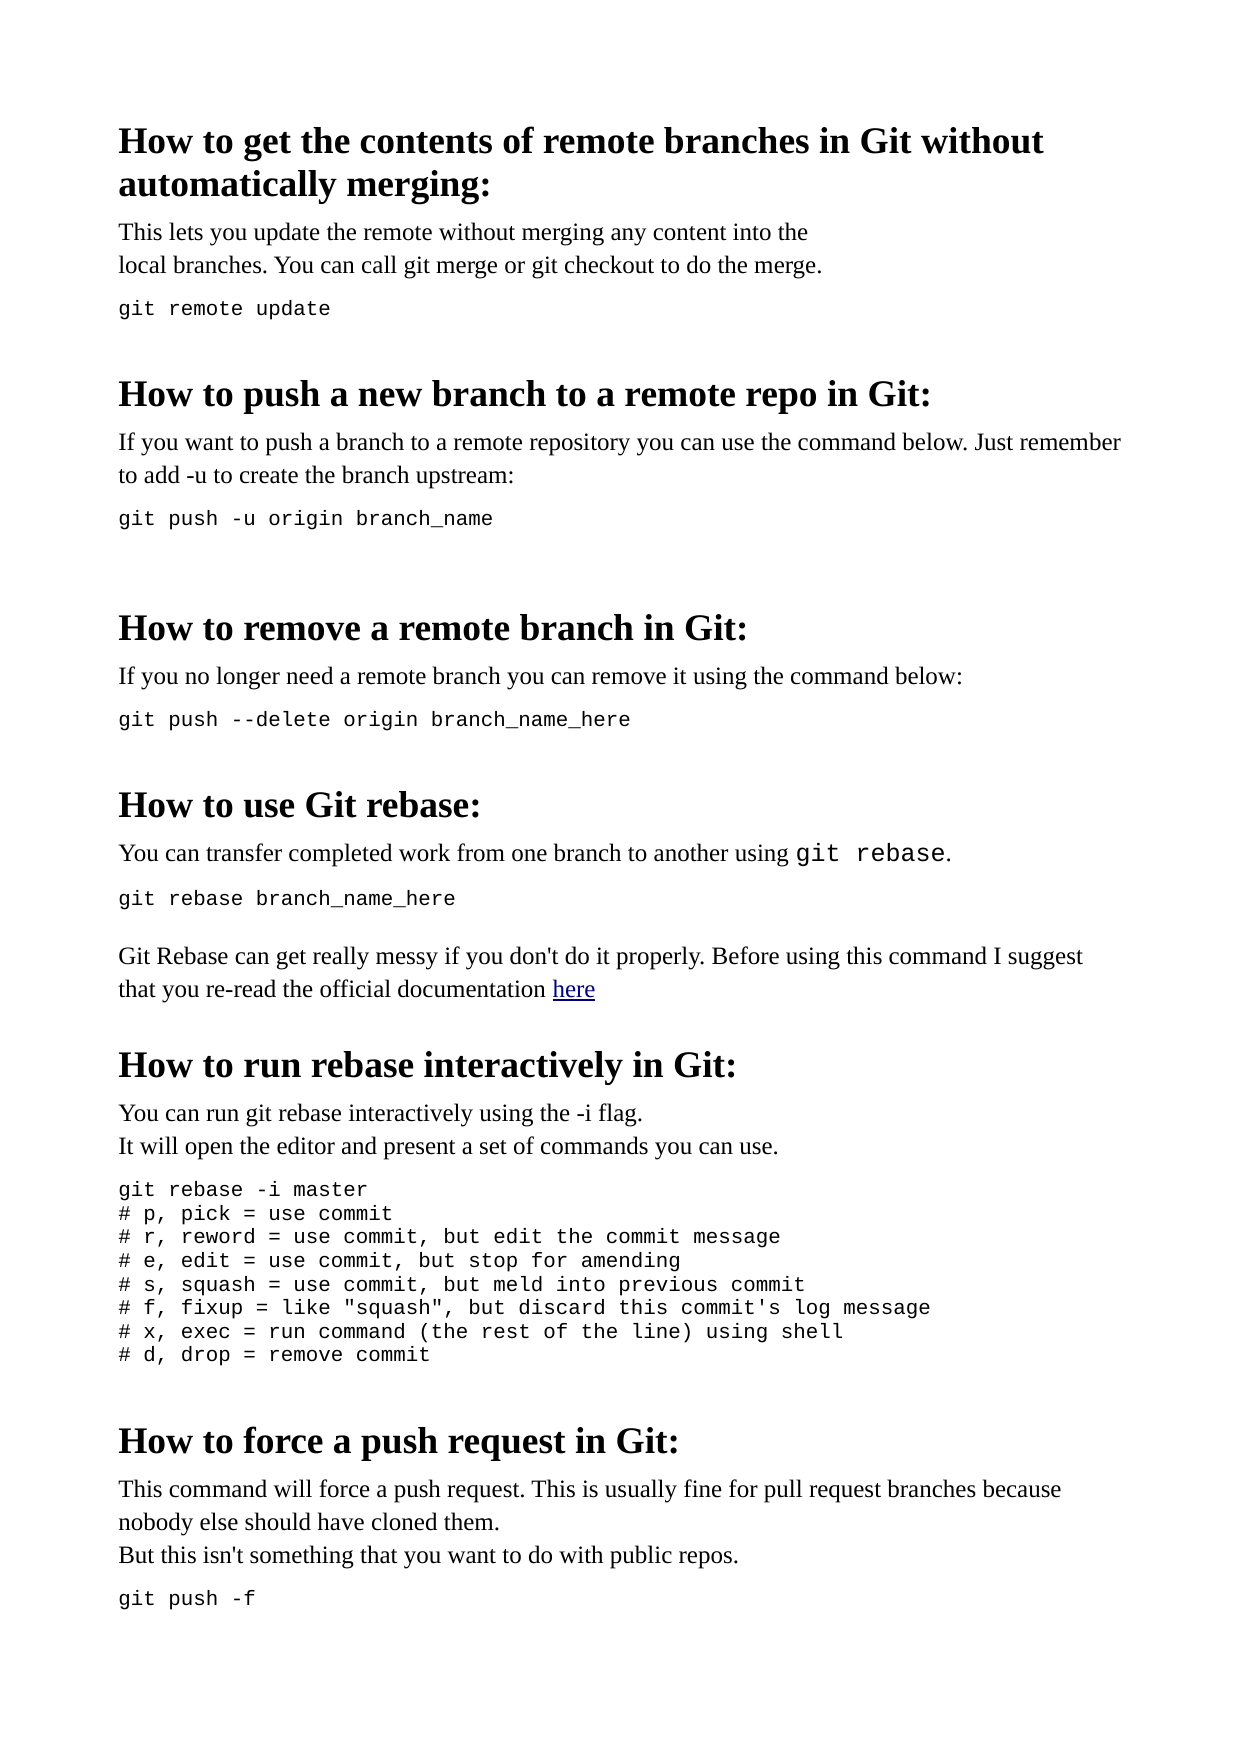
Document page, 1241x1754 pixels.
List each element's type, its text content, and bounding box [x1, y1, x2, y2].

subtitle How to push a new branch to a remote repo in Git: [118, 371, 1122, 414]
text # d, drop = remove commit [118, 1344, 1122, 1368]
subtitle How to force a push request in Git: [118, 1418, 1122, 1462]
subtitle How to run rebase interactively in Git: [118, 1043, 1122, 1086]
subtitle How to use Git rebase: [118, 782, 1122, 826]
subtitle How to get the contents of remote branches in Git without automatically merging: [118, 118, 1122, 204]
text Git Rebase can get really messy if you don't do it properly. Before using this command I suggest that you re-read the official documentation here [118, 941, 1122, 1003]
text # r, reword = use commit, but edit the commit message [118, 1226, 1122, 1250]
text This command will force a push request. This is usually fine for pull request branches because nobody else should have cloned them. But this isn't something that you want to do with public repos. [118, 1474, 1122, 1569]
text You can transfer completed work from one branch to another using git rebase. [118, 838, 1122, 869]
text git push --delete origin branch_name_here [118, 708, 1122, 732]
text git remote update [118, 297, 1122, 321]
text # x, exec = run command (the rest of the line) using shell [118, 1321, 1122, 1344]
text If you no longer need a remote branch you can remove it using the command below: [118, 661, 1122, 690]
text git rebase branch_name_here [118, 888, 1122, 912]
text # s, squash = use commit, but meld into previous commit [118, 1273, 1122, 1297]
text git push -f [118, 1588, 1122, 1611]
text # p, pick = use commit [118, 1203, 1122, 1226]
text # f, fixup = like "squash", but discard this commit's log message [118, 1297, 1122, 1321]
subtitle How to remove a remote branch in Git: [118, 605, 1122, 648]
text git push -u origin branch_name [118, 508, 1122, 531]
text This lets you update the remote without merging any content into the local branches. You can call git merge or git checkout to do the merge. [118, 217, 1122, 279]
text git rebase -i master [118, 1179, 1122, 1203]
text # e, edit = use commit, but stop for amending [118, 1250, 1122, 1273]
text You can run git rebase interactively using the -i flag. It will open the editor and present a set of commands you can use. [118, 1098, 1122, 1160]
text If you want to push a branch to a remote repository you can use the command below. Just remember to add -u to create the branch upstream: [118, 427, 1122, 489]
